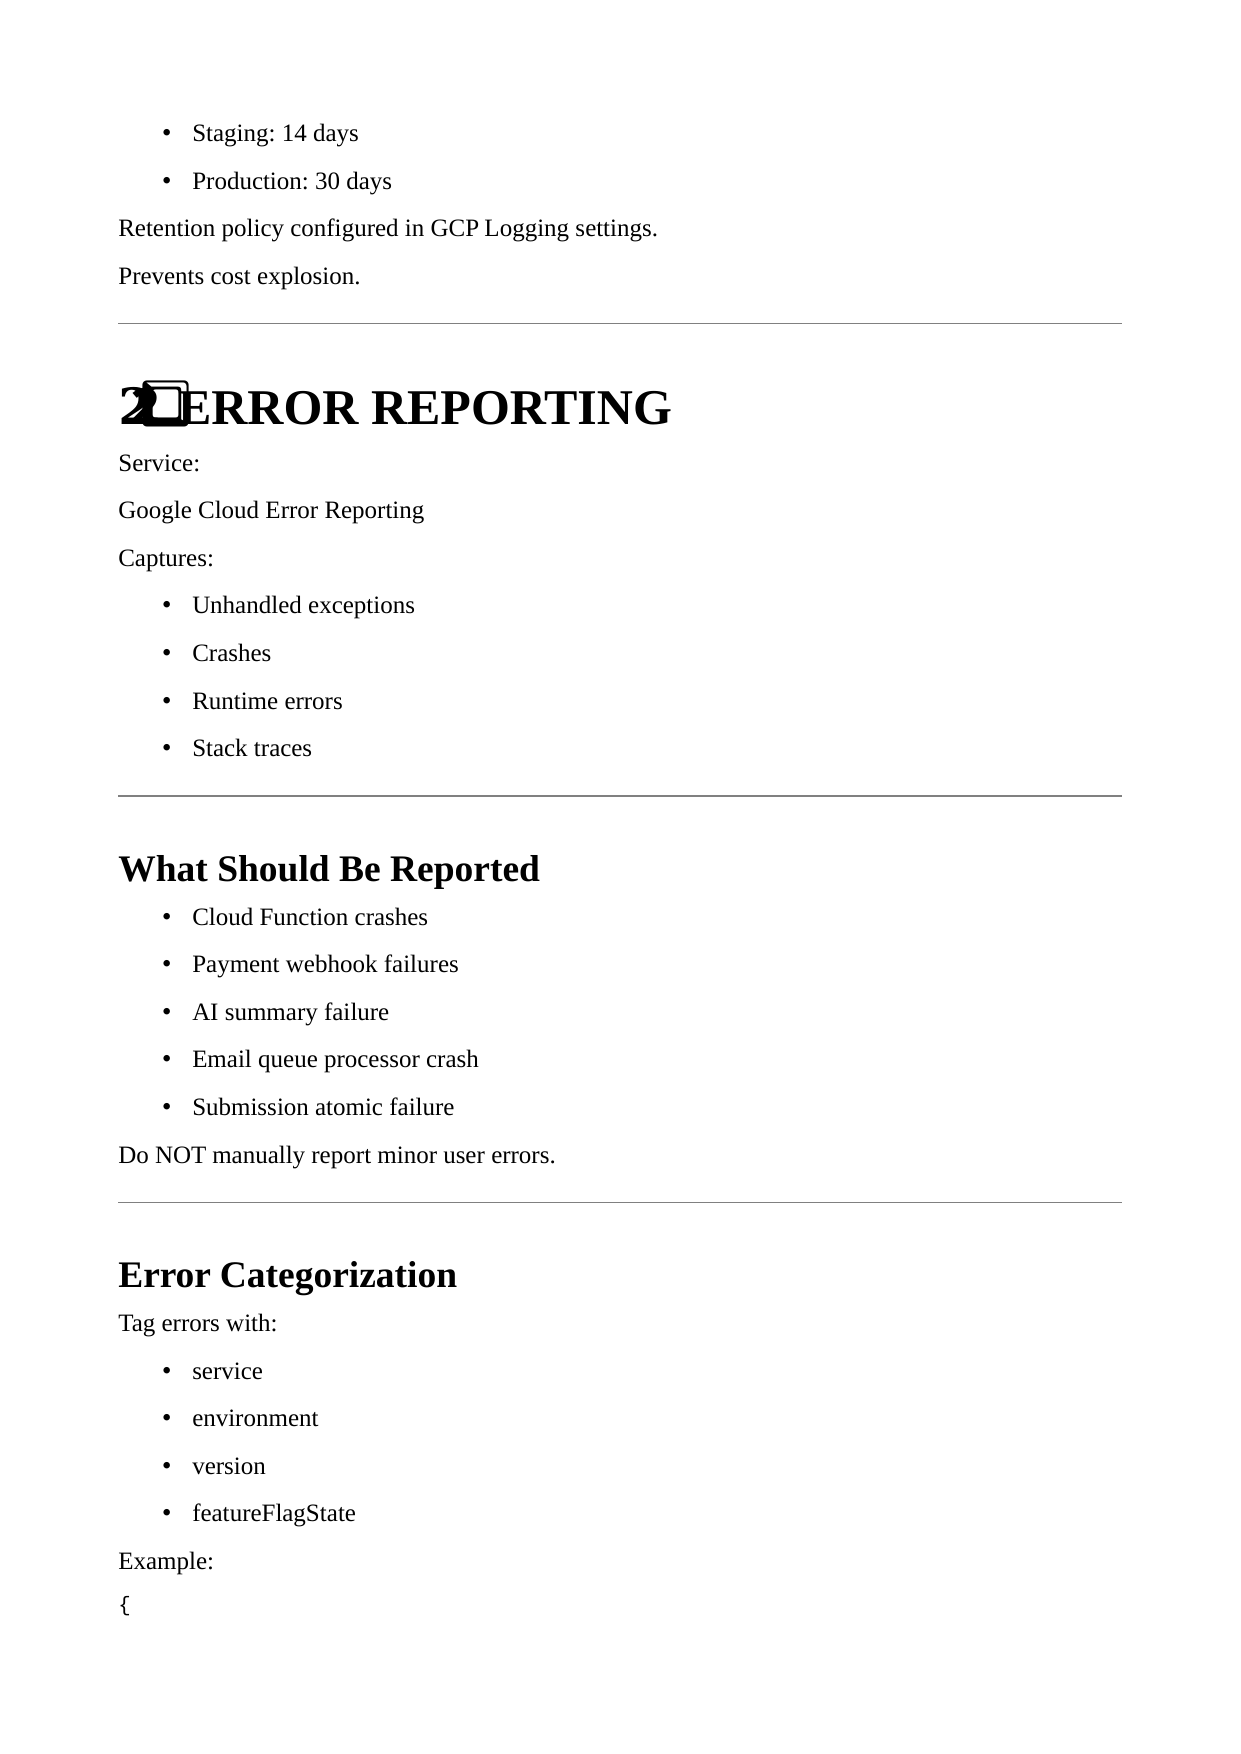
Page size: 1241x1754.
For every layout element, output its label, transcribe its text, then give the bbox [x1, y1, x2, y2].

list service [162, 1356, 1122, 1384]
text Google Cloud Error Reporting [118, 495, 1122, 524]
list Staging: 14 days [162, 118, 1122, 147]
list featureFlagState [162, 1498, 1122, 1527]
text { [118, 1594, 1122, 1617]
list Stack traces [162, 733, 1122, 762]
list Cloud Function crashes [162, 902, 1122, 931]
list Production: 30 days [162, 166, 1122, 194]
subtitle 🚨 2️⃣ ERROR REPORTING [118, 378, 1122, 435]
list Submission atomic failure [162, 1092, 1122, 1121]
list version [162, 1451, 1122, 1480]
list Payment webhook failures [162, 949, 1122, 978]
list Unhandled exceptions [162, 591, 1122, 619]
text Service: [118, 448, 1122, 477]
list Runtime errors [162, 686, 1122, 714]
list Crashes [162, 638, 1122, 667]
list Email queue processor crash [162, 1044, 1122, 1073]
text Prevents cost explosion. [118, 261, 1122, 290]
list environment [162, 1403, 1122, 1432]
text Captures: [118, 543, 1122, 572]
subtitle What Should Be Reported [118, 846, 1122, 889]
text Do NOT manually report minor user errors. [118, 1140, 1122, 1168]
subtitle Error Categorization [118, 1252, 1122, 1296]
text Retention policy configured in GCP Logging settings. [118, 213, 1122, 242]
text Example: [118, 1546, 1122, 1575]
list AI summary failure [162, 997, 1122, 1026]
text Tag errors with: [118, 1308, 1122, 1337]
